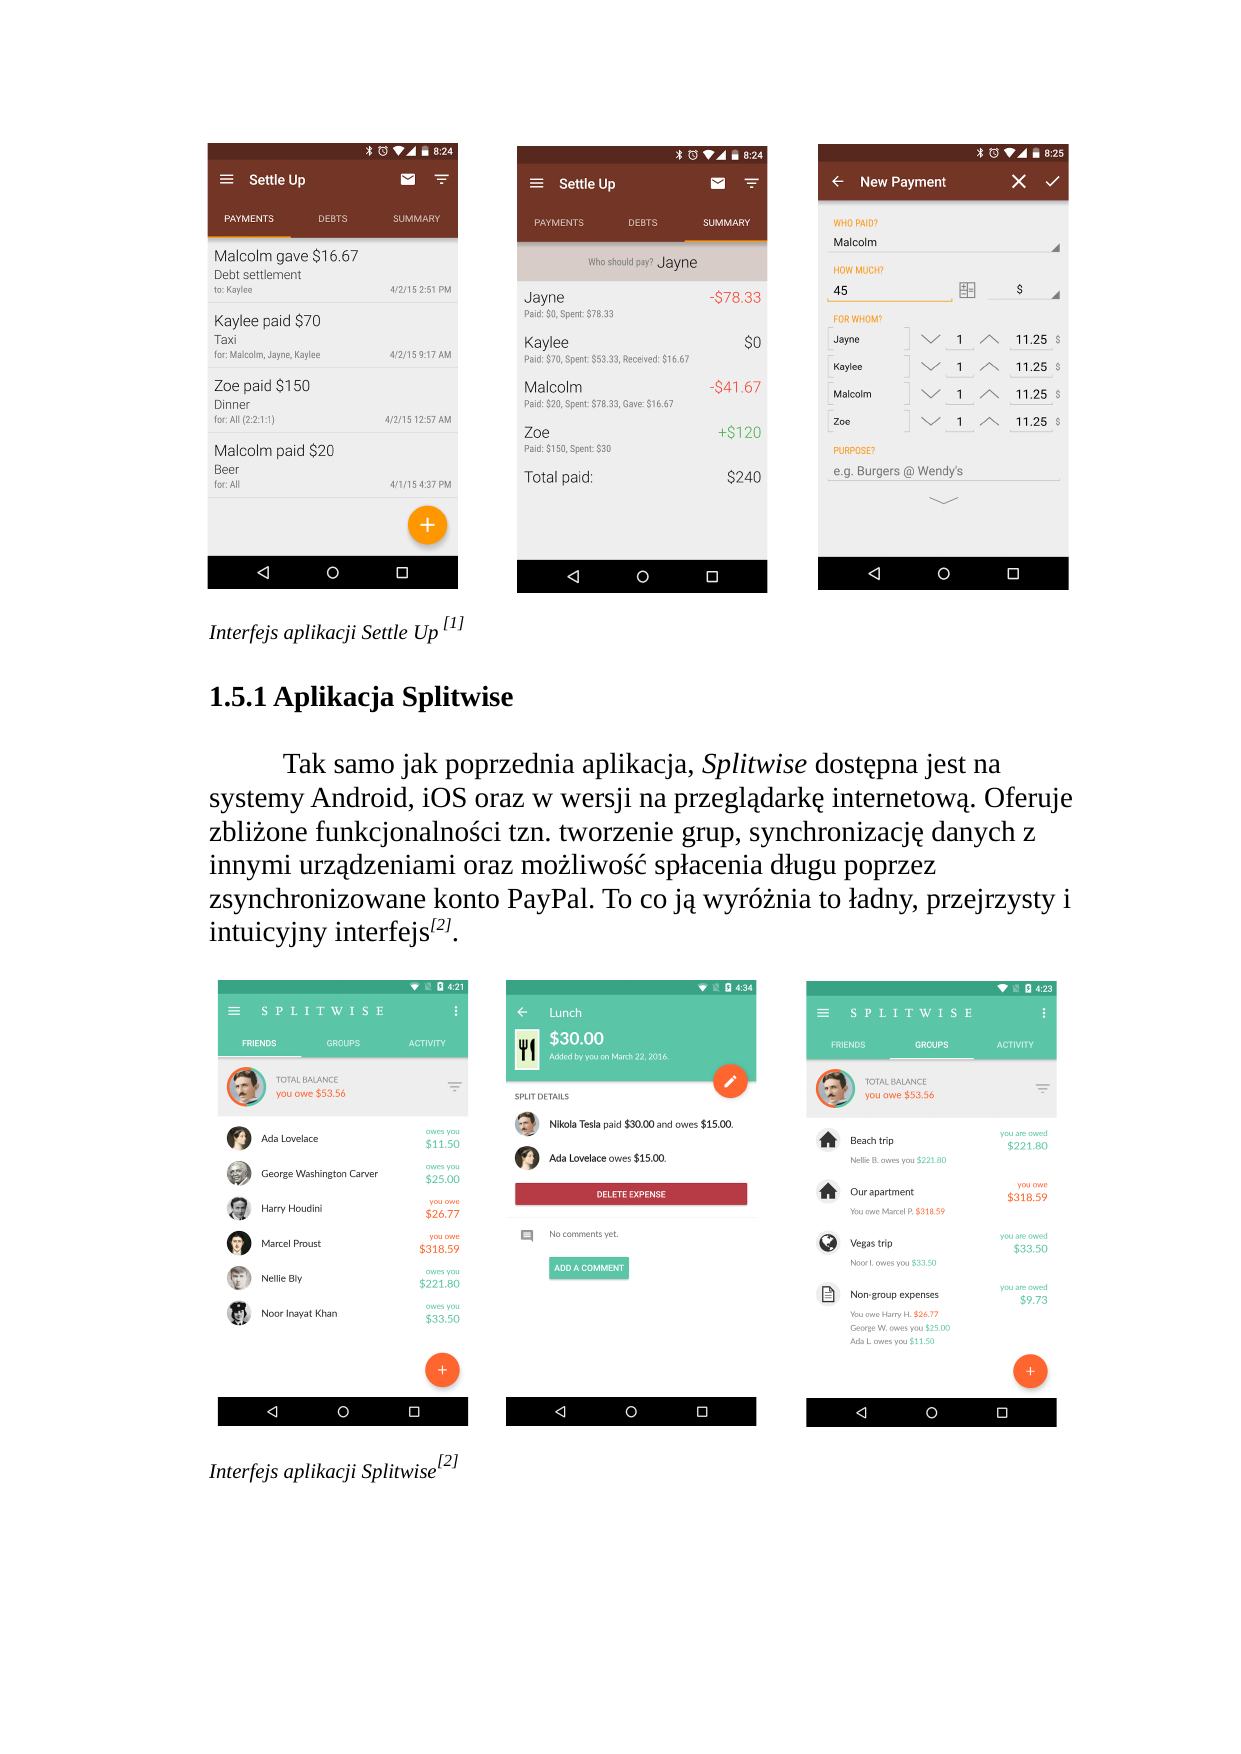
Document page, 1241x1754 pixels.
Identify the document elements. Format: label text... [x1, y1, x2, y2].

picture [818, 144, 1069, 590]
text Tak samo jak poprzednia aplikacja, Splitwise dostępna jest na systemy Android, iOS oraz w wersji na przeglądarkę internetową. Oferuje zbliżone funkcjonalności tzn. tworzenie grup, synchronizację danych z innymi urządzeniami oraz możliwość spłacenia długu poprzez zsynchronizowane konto PayPal. To co ją wyróżnia to ładny, przejrzysty i intuicyjny interfejs[2]. [209, 747, 1095, 948]
picture [806, 981, 1057, 1427]
text Interfejs aplikacji Splitwise[2] [209, 1451, 1095, 1484]
text 1.5.1 Aplikacja Splitwise [209, 679, 1095, 713]
picture [207, 143, 458, 589]
picture [517, 146, 768, 593]
picture [506, 980, 757, 1426]
picture [217, 980, 469, 1426]
text Interfejs aplikacji Settle Up [1] [209, 386, 1095, 646]
